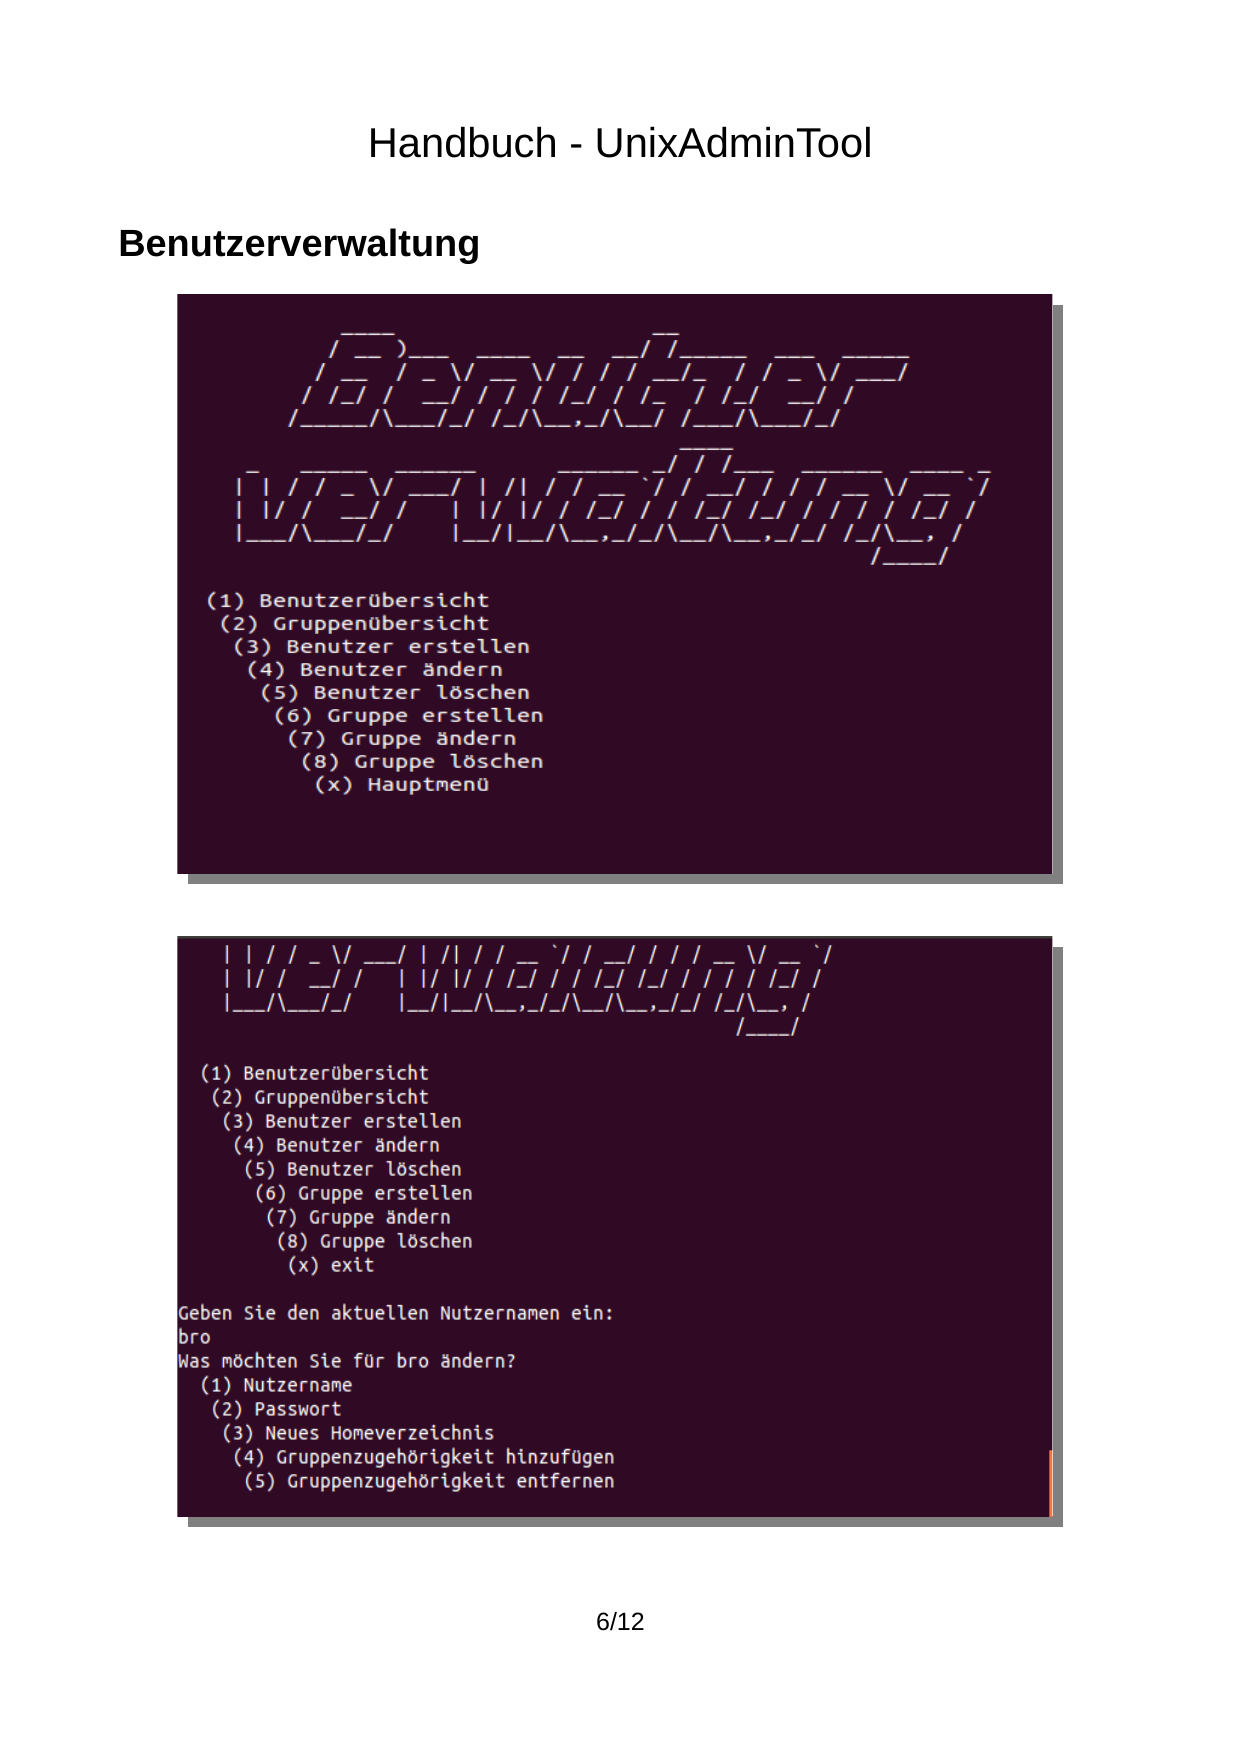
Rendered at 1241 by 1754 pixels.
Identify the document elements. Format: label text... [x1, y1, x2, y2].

picture [177, 936, 1053, 1517]
subtitle Benutzerverwaltung [118, 221, 1122, 264]
picture [177, 294, 1053, 874]
